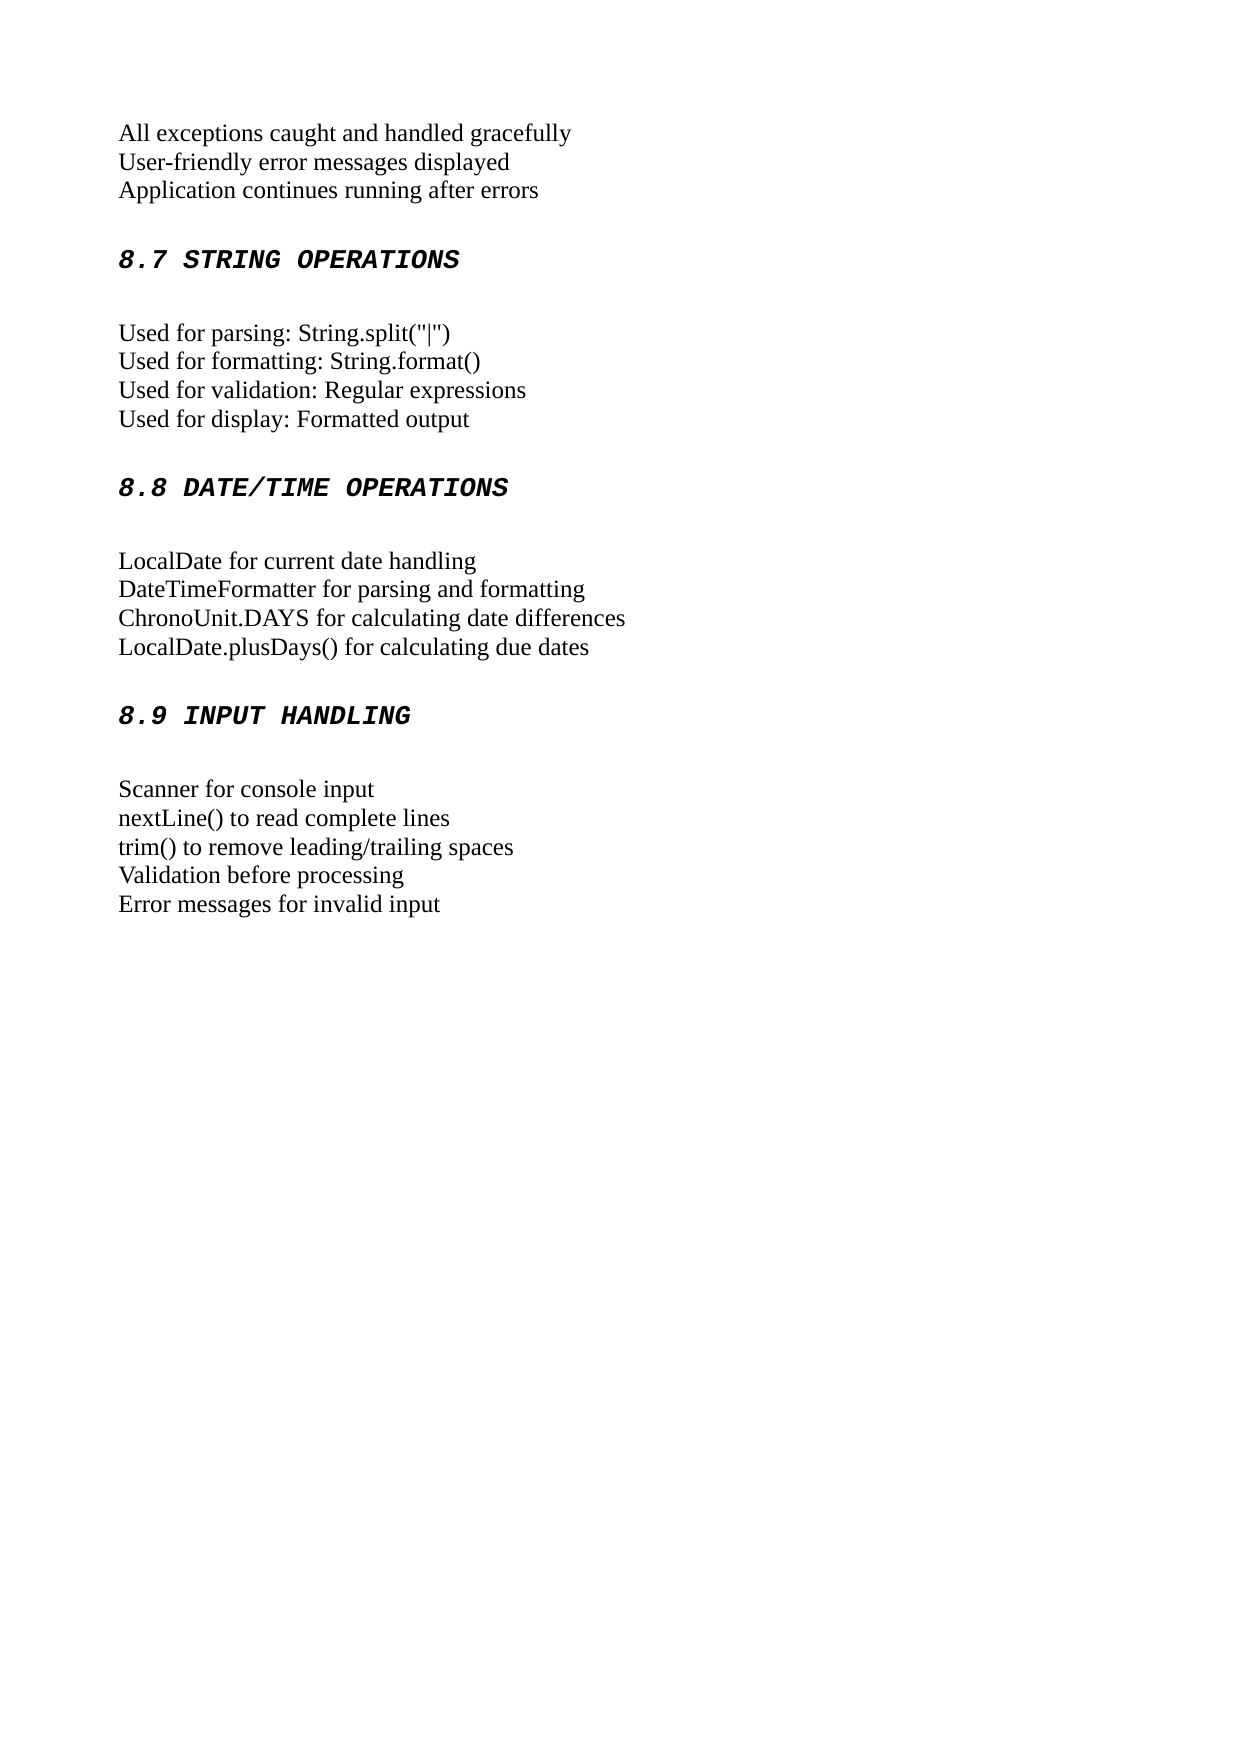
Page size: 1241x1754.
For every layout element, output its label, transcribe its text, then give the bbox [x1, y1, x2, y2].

text User-friendly error messages displayed [118, 147, 1122, 176]
text Used for display: Formatted output [118, 404, 1122, 433]
text ChronoUnit.DAYS for calculating date differences [118, 603, 1122, 632]
text Scanner for console input [118, 774, 1122, 803]
text DateTimeFormatter for parsing and formatting [118, 574, 1122, 603]
text Error messages for invalid input [118, 889, 1122, 918]
subtitle 8.9 INPUT HANDLING [118, 702, 1122, 733]
subtitle 8.8 DATE/TIME OPERATIONS [118, 474, 1122, 504]
text LocalDate.plusDays() for calculating due dates [118, 632, 1122, 661]
text Used for parsing: String.split("|") [118, 318, 1122, 346]
text Used for formatting: String.format() [118, 346, 1122, 375]
text Used for validation: Regular expressions [118, 375, 1122, 404]
text trim() to remove leading/trailing spaces [118, 832, 1122, 860]
text nextLine() to read complete lines [118, 803, 1122, 832]
text LocalDate for current date handling [118, 546, 1122, 574]
subtitle 8.7 STRING OPERATIONS [118, 246, 1122, 276]
text All exceptions caught and handled gracefully [118, 118, 1122, 147]
text Validation before processing [118, 860, 1122, 889]
text Application continues running after errors [118, 176, 1122, 204]
